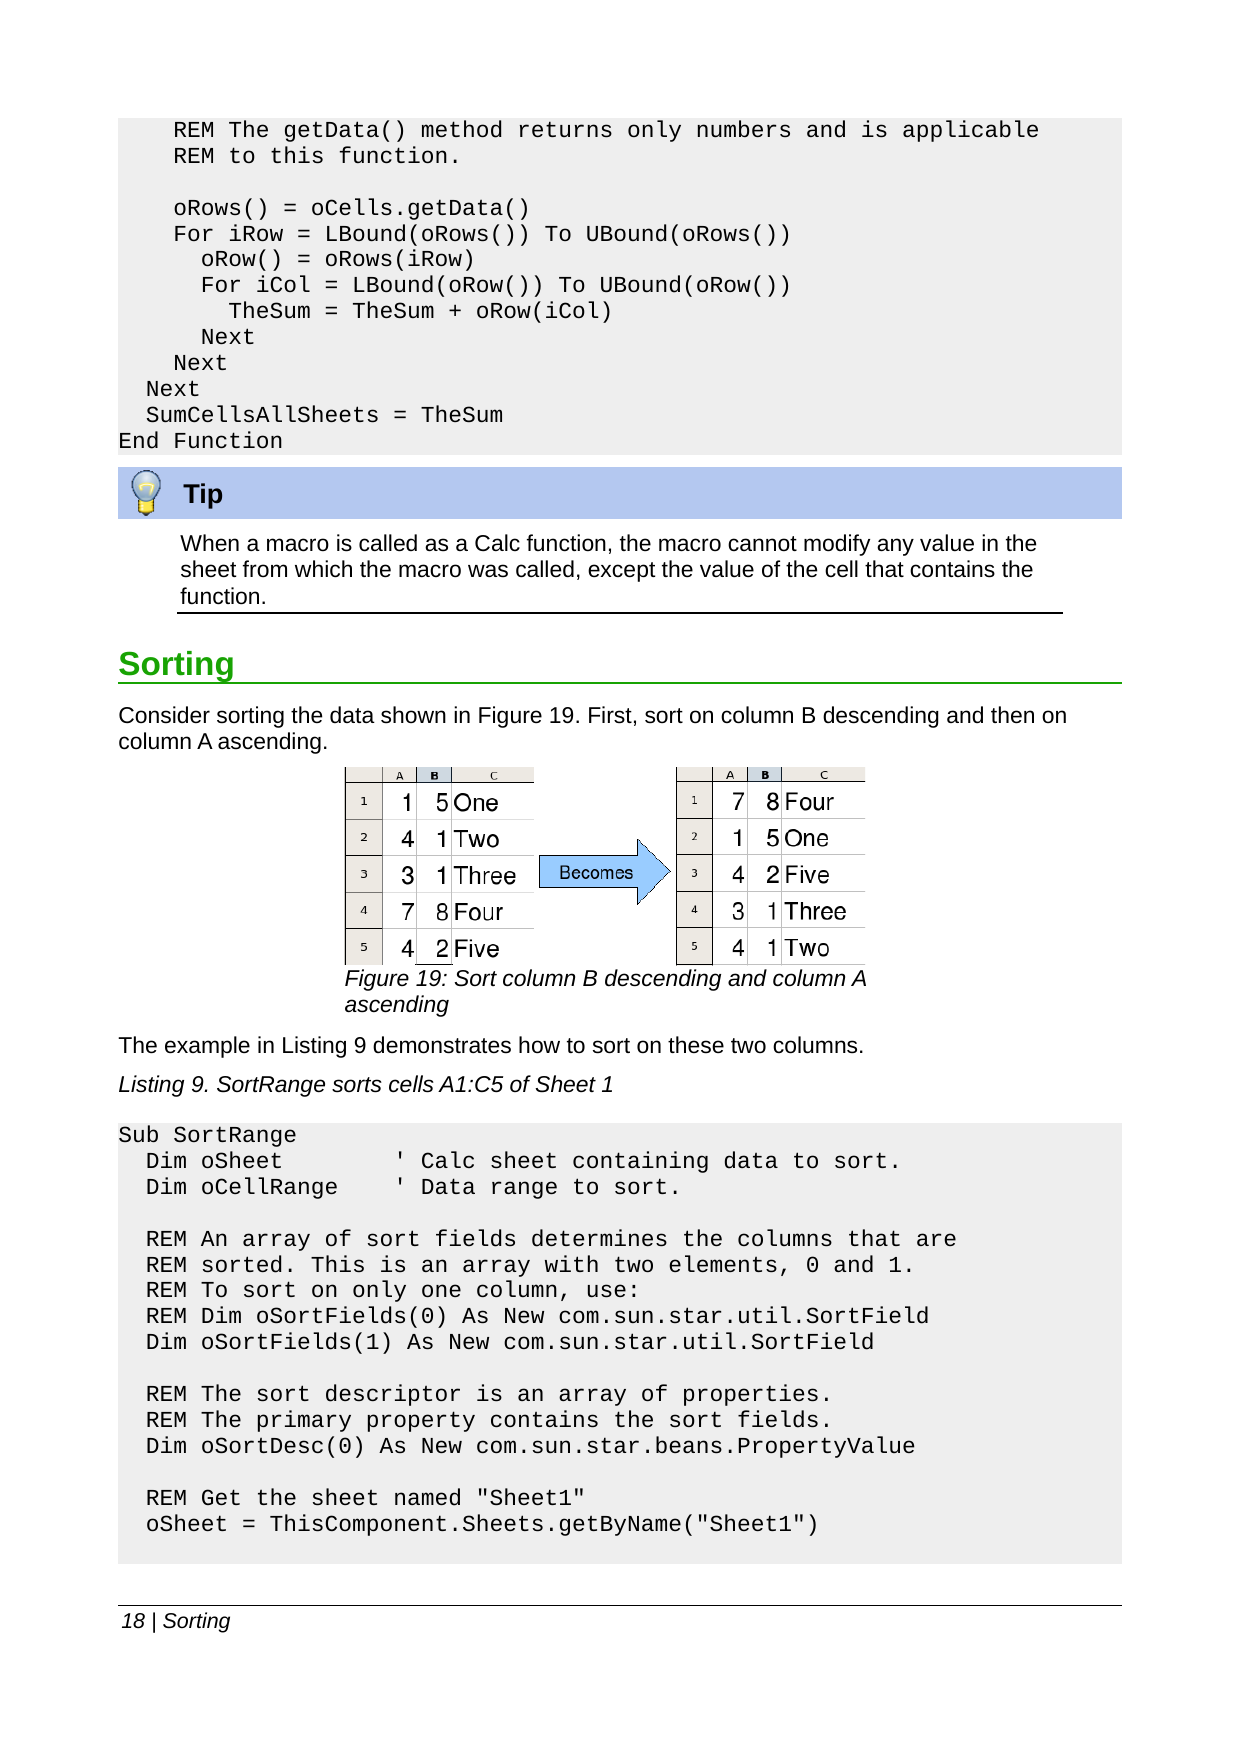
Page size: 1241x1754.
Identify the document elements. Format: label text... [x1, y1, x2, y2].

text Consider sorting the data shown in Figure 19. First, sort on column B descending and then on column A ascending. [118, 702, 1122, 754]
picture [119, 468, 170, 519]
subtitle Tip [118, 467, 1122, 519]
picture [344, 767, 866, 966]
text The example in Listing 9 demonstrates how to sort on these two columns. [118, 1032, 1122, 1058]
subtitle Sorting [118, 643, 1122, 682]
text Sub SortRange Dim oSheet ' Calc sheet containing data to sort. Dim oCellRange ' Data range to sort. REM An array of sort fields determines the columns that are REM sorted. This is an array with two elements, 0 and 1. REM To sort on only one column, use: REM Dim oSortFields(0) As New com.sun.star.util.SortField Dim oSortFields(1) As New com.sun.star.util.SortField REM The sort descriptor is an array of properties. REM The primary property contains the sort fields. Dim oSortDesc(0) As New com.sun.star.beans.PropertyValue REM Get the sheet named "Sheet1" oSheet = ThisComponent.Sheets.getByName("Sheet1") [118, 1123, 1122, 1564]
text When a macro is called as a Calc function, the macro cannot modify any value in the sheet from which the macro was called, except the value of the cell that contains the function. [177, 527, 1063, 612]
text Listing 9. SortRange sorts cells A1:C5 of Sheet 1 [118, 1071, 1122, 1097]
text REM The getData() method returns only numbers and is applicable REM to this function. oRows() = oCells.getData() For iRow = LBound(oRows()) To UBound(oRows()) oRow() = oRows(iRow) For iCol = LBound(oRow()) To UBound(oRow()) TheSum = TheSum + oRow(iCol) Next Next Next SumCellsAllSheets = TheSum End Function [118, 118, 1122, 455]
text Figure 19: Sort column B descending and column A ascending [344, 767, 896, 1018]
